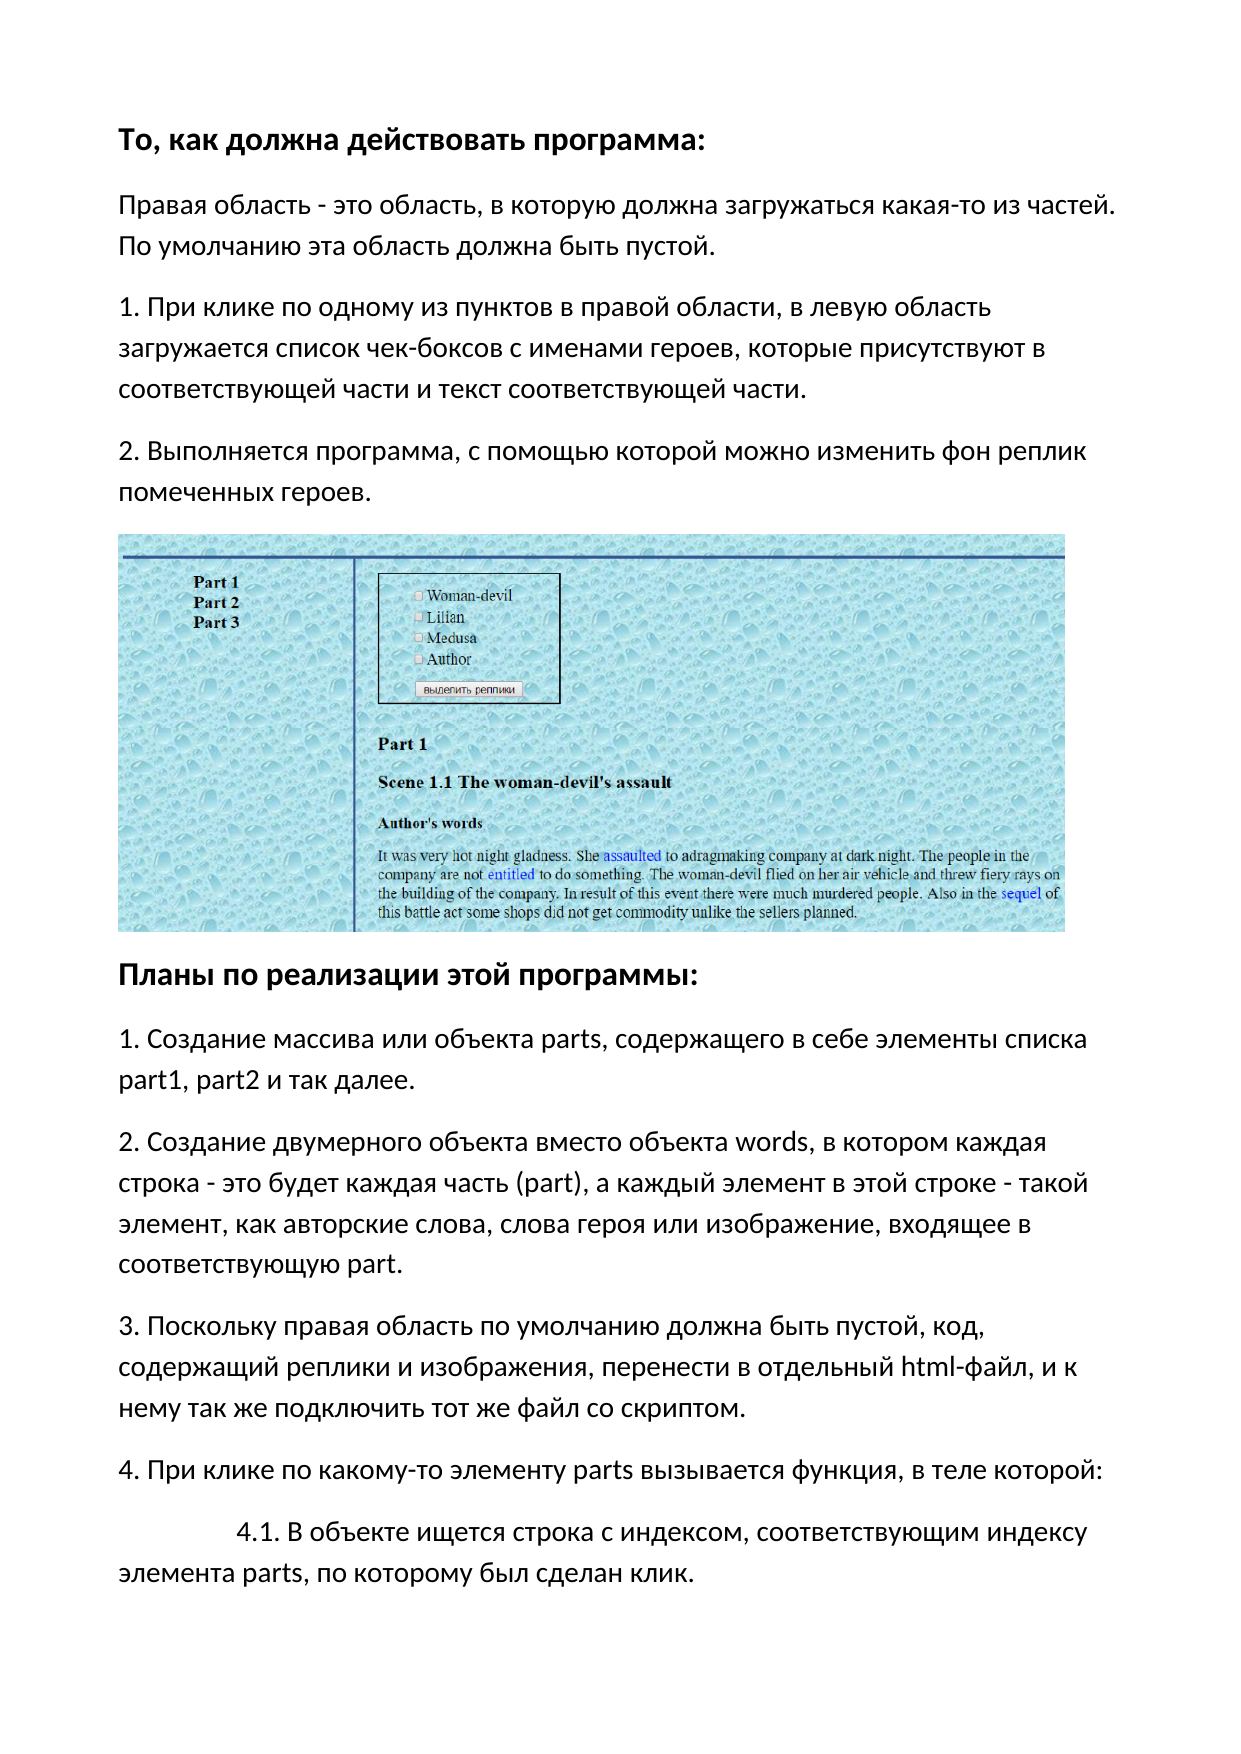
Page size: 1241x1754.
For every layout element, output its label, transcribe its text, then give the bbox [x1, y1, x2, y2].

text 2. Создание двумерного объекта вместо объекта words, в котором каждая строка - это будет каждая часть (part), а каждый элемент в этой строке - такой элемент, как авторские слова, слова героя или изображение, входящее в соответствующую part. [118, 1123, 1122, 1281]
text 1. Создание массива или объекта parts, содержащего в себе элементы списка part1, part2 и так далее. [118, 1020, 1122, 1097]
text 3. Поскольку правая область по умолчанию должна быть пустой, код, содержащий реплики и изображения, перенести в отдельный html-файл, и к нему так же подключить тот же файл со скриптом. [118, 1307, 1122, 1425]
text Правая область - это область, в которую должна загружаться какая-то из частей. По умолчанию эта область должна быть пустой. [118, 186, 1122, 262]
text 4.1. В объекте ищется строка с индексом, соответствующим индексу элемента parts, по которому был сделан клик. [118, 1513, 1122, 1589]
text 1. При клике по одному из пунктов в правой области, в левую область загружается список чек-боксов с именами героев, которые присутствуют в соответствующей части и текст соответствующей части. [118, 288, 1122, 406]
text Планы по реализации этой программы: [118, 952, 1122, 993]
text То, как должна действовать программа: [118, 118, 1122, 159]
text 2. Выполняется программа, с помощью которой можно изменить фон реплик помеченных героев. [118, 432, 1122, 509]
text 4. При клике по какому-то элементу parts вызывается функция, в теле которой: [118, 1451, 1122, 1487]
